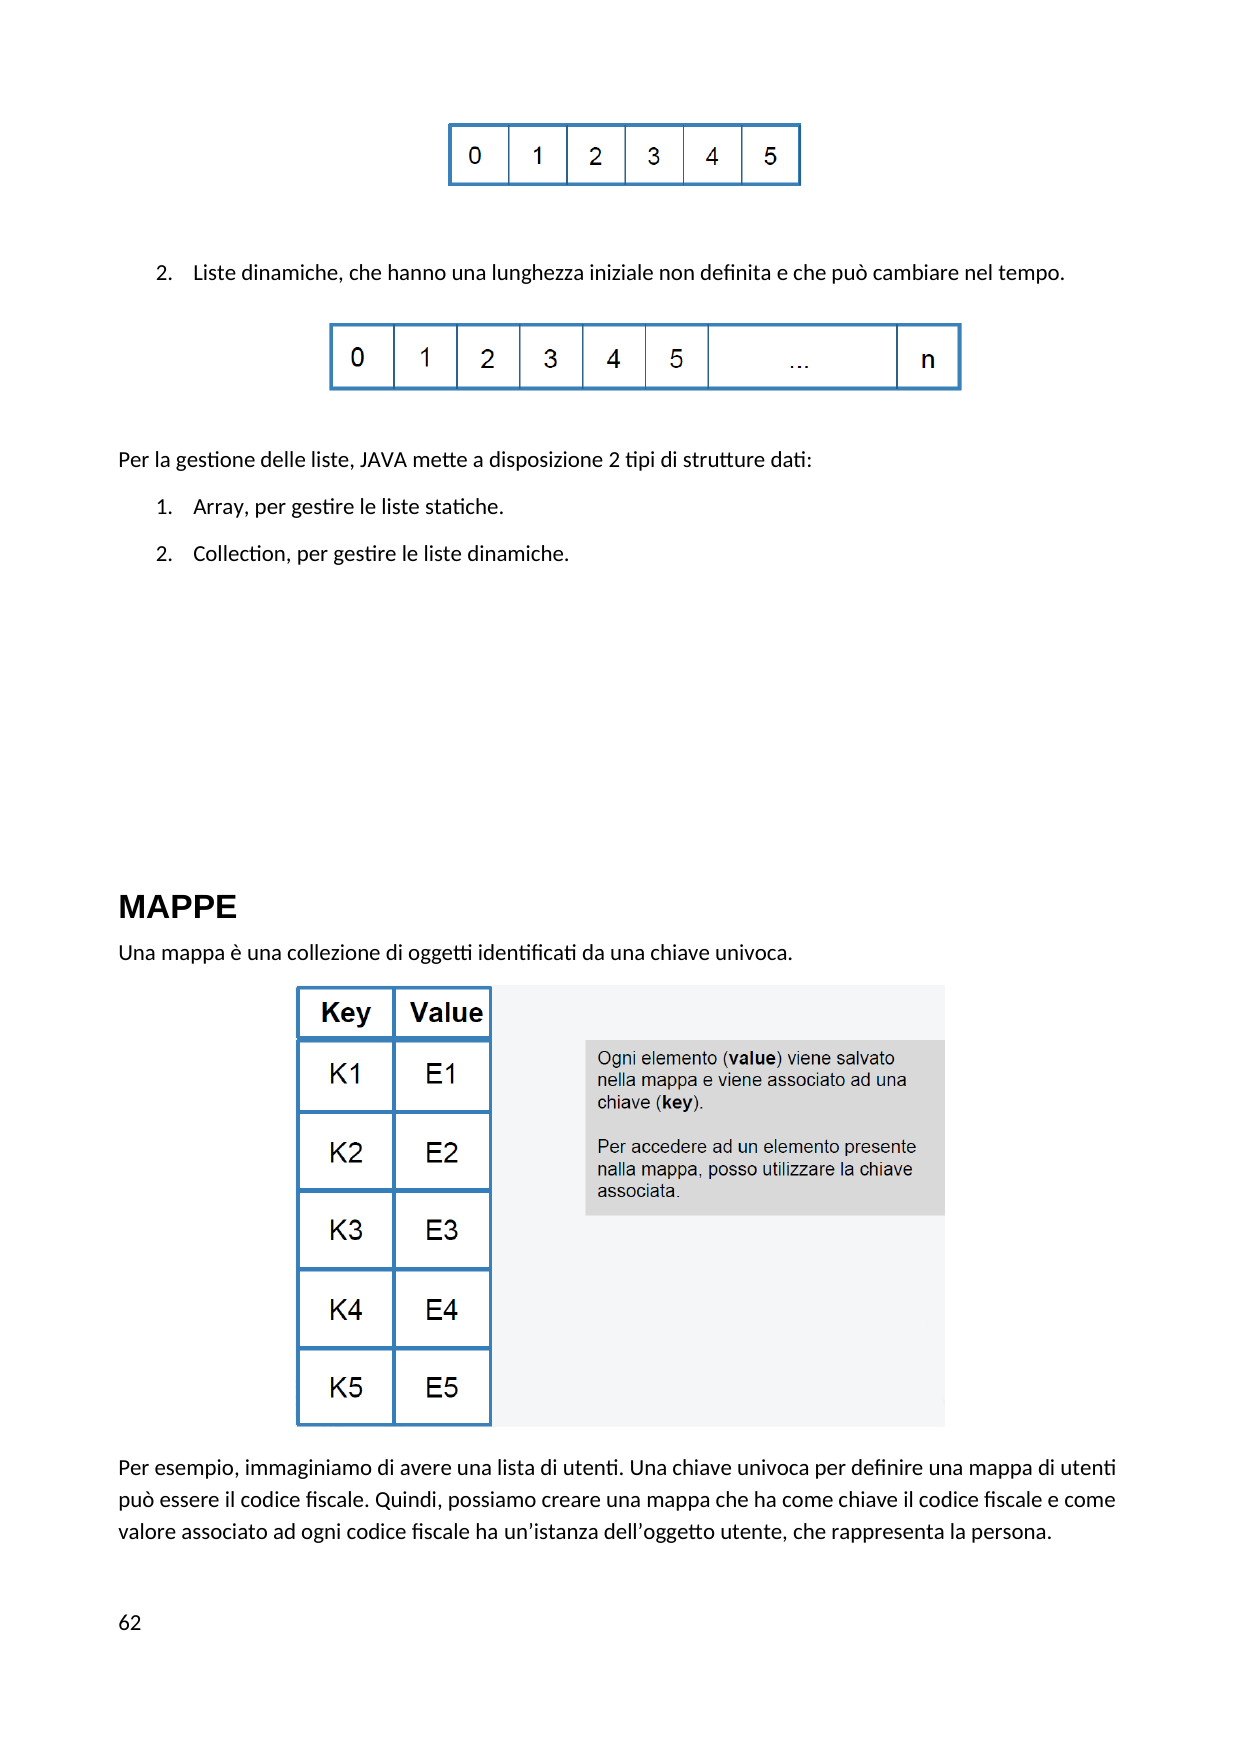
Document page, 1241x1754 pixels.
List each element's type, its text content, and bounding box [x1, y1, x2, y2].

picture [447, 123, 802, 186]
text Una mappa è una collezione di oggetti identificati da una chiave univoca. [118, 938, 1122, 966]
text Per la gestione delle liste, JAVA mette a disposizione 2 tipi di strutture dati: [118, 446, 1122, 473]
list Collection, per gestire le liste dinamiche. [156, 539, 1122, 567]
subtitle MAPPE [118, 887, 1122, 926]
list Liste dinamiche, che hanno una lunghezza iniziale non definita e che può cambiare nel tempo. [156, 258, 1122, 286]
list Array, per gestire le liste statiche. [156, 492, 1122, 520]
picture [329, 323, 962, 391]
picture [295, 985, 945, 1427]
text Per esempio, immaginiamo di avere una lista di utenti. Una chiave univoca per definire una mappa di utenti può essere il codice fiscale. Quindi, possiamo creare una mappa che ha come chiave il codice fiscale e come valore associato ad ogni codice fiscale ha un’istanza dell’oggetto utente, che rappresenta la persona. [118, 1453, 1122, 1545]
